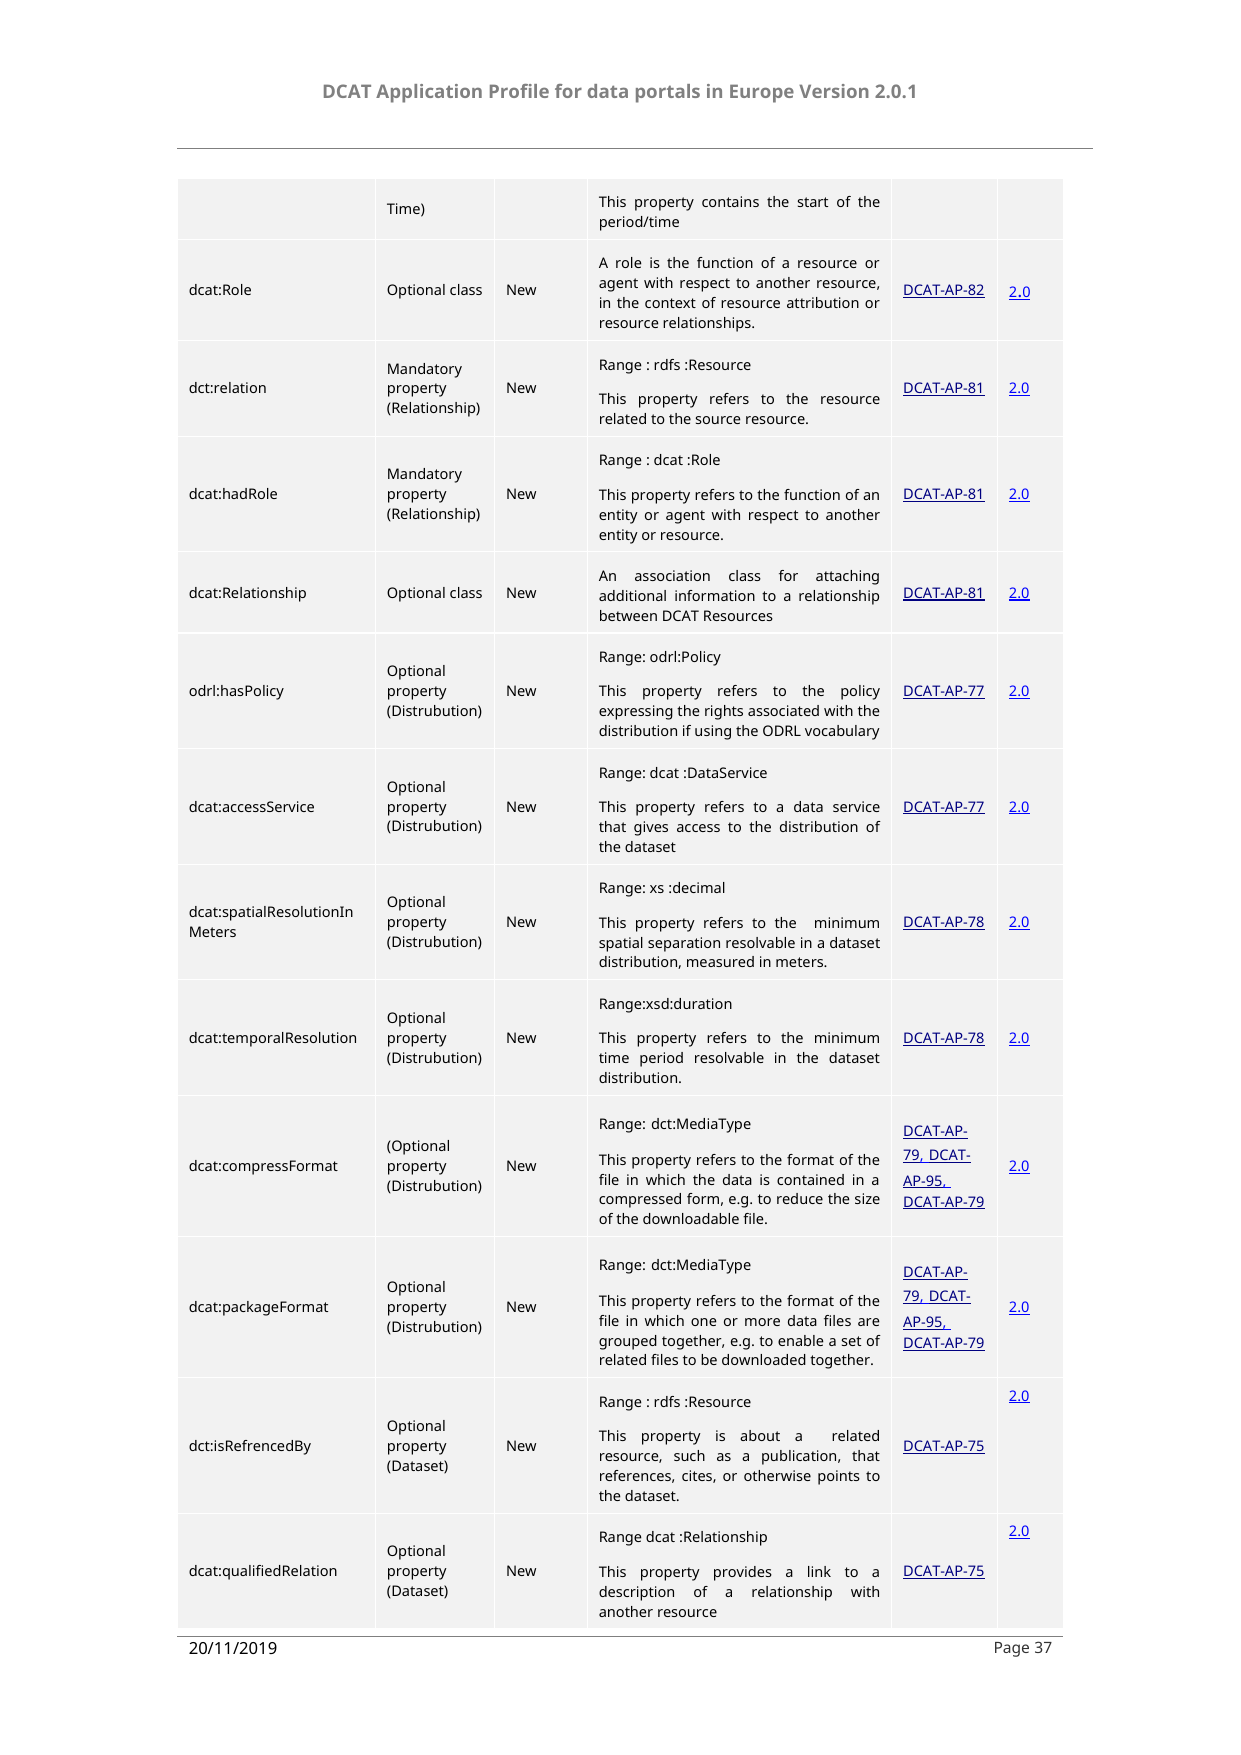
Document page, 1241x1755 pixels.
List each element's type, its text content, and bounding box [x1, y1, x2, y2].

table_cell DCAT-AP-78 [892, 980, 997, 1095]
table_cell Optional property (Distrubution) [376, 980, 494, 1095]
table_cell 2.0 [998, 240, 1063, 340]
table_cell [998, 179, 1063, 239]
table_cell DCAT-AP-75 [892, 1378, 997, 1513]
table_cell Range: odrl:Policy This property refers to the policy expressing the rights associated with the distribution if using the ODRL vocabulary [588, 634, 891, 748]
table_cell An association class for attaching additional information to a relationship between DCAT Resources [588, 552, 891, 632]
table_cell Range dcat :Relationship This property provides a link to a description of a relationship with another resource [588, 1514, 891, 1628]
table_cell New [495, 749, 587, 864]
table_cell New [495, 634, 587, 748]
table_cell dcat:Relationship [178, 552, 375, 632]
table_cell 2.0 [998, 341, 1063, 436]
table_cell New [495, 980, 587, 1095]
table_cell This property contains the start of the period/time [588, 179, 891, 239]
table_cell Optional property (Distrubution) [376, 865, 494, 979]
table_cell DCAT-AP-77 [892, 749, 997, 864]
table_cell Optional property (Dataset) [376, 1378, 494, 1513]
table_cell Range: dcat :DataService This property refers to a data service that gives access to the distribution of the dataset [588, 749, 891, 864]
table_cell DCAT-AP-75 [892, 1514, 997, 1628]
table_cell [178, 179, 375, 239]
table_cell Time) [376, 179, 494, 239]
table_cell Mandatory property (Relationship) [376, 437, 494, 551]
table_cell Range : rdfs :Resource This property is about a related resource, such as a publication, that references, cites, or otherwise points to the dataset. [588, 1378, 891, 1513]
table_cell Range: dct:MediaType This property refers to the format of the file in which the data is contained in a compressed form, e.g. to reduce the size of the downloadable file. [588, 1096, 891, 1236]
table_cell Optional property (Distrubution) [376, 749, 494, 864]
table_cell 2.0 [998, 749, 1063, 864]
table_cell [892, 179, 997, 239]
table_cell dcat:qualifiedRelation [178, 1514, 375, 1628]
table_cell 2.0 [998, 1237, 1063, 1377]
table_cell 2.0 [998, 634, 1063, 748]
table_cell [495, 179, 587, 239]
table_cell Range : dcat :Role This property refers to the function of an entity or agent with respect to another entity or resource. [588, 437, 891, 551]
table_cell Optional class [376, 552, 494, 632]
table_cell New [495, 1237, 587, 1377]
table_cell Optional property (Distrubution) [376, 634, 494, 748]
table_cell dcat:Role [178, 240, 375, 340]
table_cell dct:isRefrencedBy [178, 1378, 375, 1513]
table_cell 2.0 [998, 980, 1063, 1095]
table_cell 2.0 [998, 1514, 1063, 1628]
table_cell DCAT-AP-78 [892, 865, 997, 979]
table_cell 2.0 [998, 1096, 1063, 1236]
table_cell Optional class [376, 240, 494, 340]
table_cell Range: xs :decimal This property refers to the minimum spatial separation resolvable in a dataset distribution, measured in meters. [588, 865, 891, 979]
table_cell New [495, 865, 587, 979]
table_cell New [495, 437, 587, 551]
table_cell New [495, 552, 587, 632]
table_cell dct:relation [178, 341, 375, 436]
table_cell New [495, 1378, 587, 1513]
table_cell Optional property (Distrubution) [376, 1237, 494, 1377]
table_cell 2.0 [998, 437, 1063, 551]
table_cell 2.0 [998, 1378, 1063, 1513]
table_cell dcat:temporalResolution [178, 980, 375, 1095]
table_cell New [495, 1514, 587, 1628]
table_cell New [495, 341, 587, 436]
table_cell 2.0 [998, 552, 1063, 632]
table_cell DCAT-AP-77 [892, 634, 997, 748]
table_cell Range:xsd:duration This property refers to the minimum time period resolvable in the dataset distribution. [588, 980, 891, 1095]
table_cell DCAT-AP-79, DCAT-AP-95, DCAT-AP-79 [892, 1096, 997, 1236]
table_cell dcat:spatialResolutionInMeters [178, 865, 375, 979]
table_cell DCAT-AP-81 [892, 437, 997, 551]
table_cell dcat:compressFormat [178, 1096, 375, 1236]
table_cell dcat:hadRole [178, 437, 375, 551]
table_cell DCAT-AP-82 [892, 240, 997, 340]
table_cell A role is the function of a resource or agent with respect to another resource, in the context of resource attribution or resource relationships. [588, 240, 891, 340]
table_cell DCAT-AP-79, DCAT-AP-95, DCAT-AP-79 [892, 1237, 997, 1377]
table_cell Mandatory property (Relationship) [376, 341, 494, 436]
table_cell Optional property (Dataset) [376, 1514, 494, 1628]
table_cell 2.0 [998, 865, 1063, 979]
table_cell (Optional property (Distrubution) [376, 1096, 494, 1236]
table_cell Range : rdfs :Resource This property refers to the resource related to the source resource. [588, 341, 891, 436]
table_cell New [495, 240, 587, 340]
table_cell Range: dct:MediaType This property refers to the format of the file in which one or more data files are grouped together, e.g. to enable a set of related files to be downloaded together. [588, 1237, 891, 1377]
table_cell DCAT-AP-81 [892, 341, 997, 436]
table_cell dcat:accessService [178, 749, 375, 864]
table_cell dcat:packageFormat [178, 1237, 375, 1377]
table_cell DCAT-AP-81 [892, 552, 997, 632]
table_cell odrl:hasPolicy [178, 634, 375, 748]
table_cell New [495, 1096, 587, 1236]
